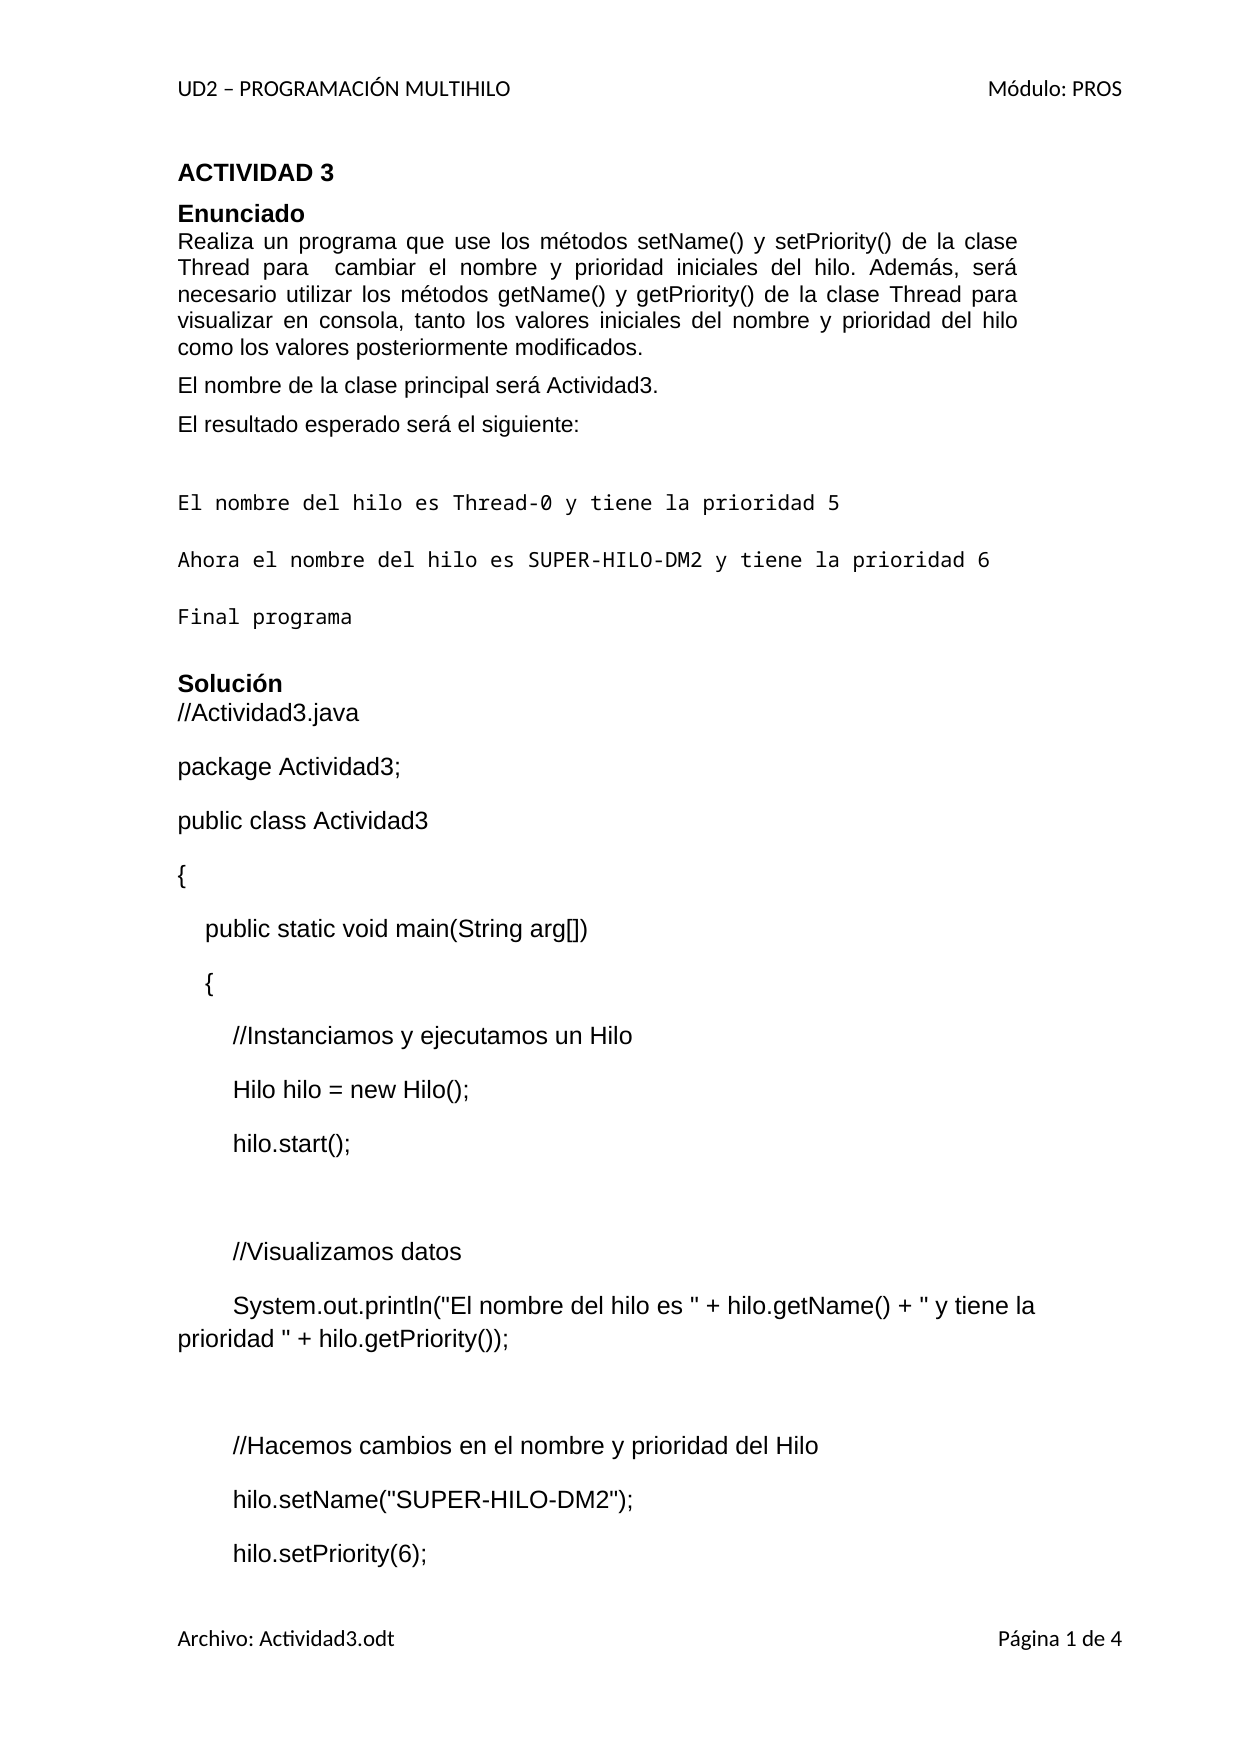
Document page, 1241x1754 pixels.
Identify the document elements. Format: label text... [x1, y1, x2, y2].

text public class Actividad3 [177, 806, 1122, 835]
text package Actividad3; [177, 752, 1122, 781]
text //Actividad3.java [177, 698, 1122, 727]
text { [177, 967, 1122, 996]
text Enunciado [177, 199, 1122, 228]
text public static void main(String arg[]) [177, 914, 1122, 942]
text El nombre de la clase principal será Actividad3. [177, 372, 1019, 398]
text //Instanciamos y ejecutamos un Hilo [177, 1021, 1122, 1050]
text System.out.println("El nombre del hilo es " + hilo.getName() + " y tiene la prioridad " + hilo.getPriority()); [177, 1291, 1122, 1352]
text El nombre del hilo es Thread-0 y tiene la prioridad 5 [177, 488, 1122, 517]
text hilo.start(); [177, 1129, 1122, 1158]
text ACTIVIDAD 3 [177, 158, 1122, 187]
text //Visualizamos datos [177, 1237, 1122, 1266]
text { [177, 860, 1122, 888]
text hilo.setPriority(6); [177, 1539, 1122, 1568]
text El resultado esperado será el siguiente: [177, 411, 1019, 437]
text Hilo hilo = new Hilo(); [177, 1075, 1122, 1104]
text Solución [177, 669, 1122, 698]
text hilo.setName("SUPER-HILO-DM2"); [177, 1485, 1122, 1514]
text //Hacemos cambios en el nombre y prioridad del Hilo [177, 1431, 1122, 1460]
text Ahora el nombre del hilo es SUPER-HILO-DM2 y tiene la prioridad 6 [177, 545, 1122, 574]
text Final programa [177, 602, 1122, 631]
text Realiza un programa que use los métodos setName() y setPriority() de la clase Thread para cambiar el nombre y prioridad iniciales del hilo. Además, será necesario utilizar los métodos getName() y getPriority() de la clase Thread para visualizar en consola, tanto los valores iniciales del nombre y prioridad del hilo como los valores posteriormente modificados. [177, 228, 1019, 360]
